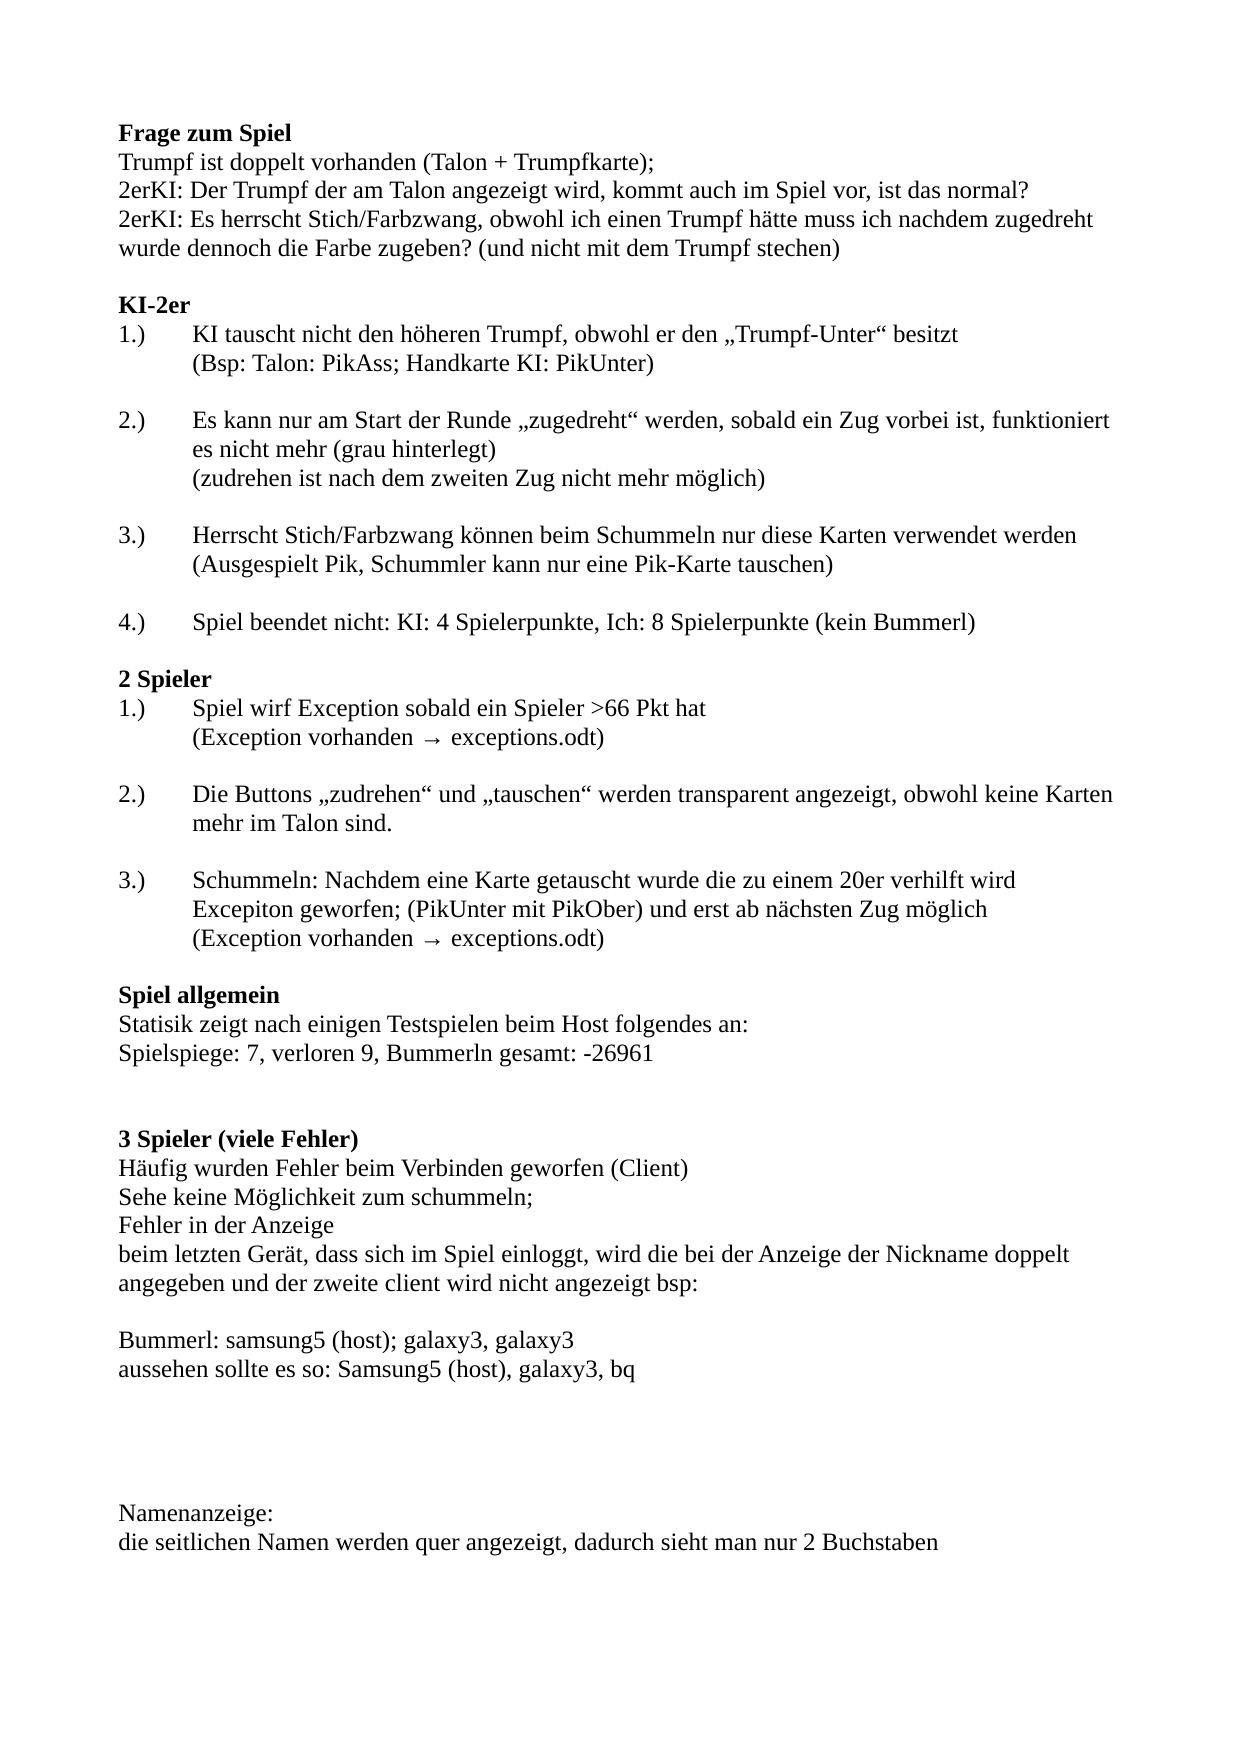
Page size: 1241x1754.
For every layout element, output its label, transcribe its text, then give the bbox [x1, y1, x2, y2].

text mehr im Talon sind. [118, 808, 1122, 837]
text 2.) Die Buttons „zudrehen“ und „tauschen“ werden transparent angezeigt, obwohl keine Karten [118, 779, 1122, 808]
text 2 Spieler [118, 664, 1122, 693]
text Häufig wurden Fehler beim Verbinden geworfen (Client) [118, 1153, 1122, 1182]
text die seitlichen Namen werden quer angezeigt, dadurch sieht man nur 2 Buchstaben [118, 1527, 1122, 1556]
text Fehler in der Anzeige [118, 1211, 1122, 1239]
text aussehen sollte es so: Samsung5 (host), galaxy3, bq [118, 1354, 1122, 1383]
text 1.) Spiel wirf Exception sobald ein Spieler >66 Pkt hat [118, 693, 1122, 722]
text Trumpf ist doppelt vorhanden (Talon + Trumpfkarte); [118, 147, 1122, 176]
text beim letzten Gerät, dass sich im Spiel einloggt, wird die bei der Anzeige der Nickname doppelt angegeben und der zweite client wird nicht angezeigt bsp: [118, 1239, 1122, 1297]
text 2erKI: Es herrscht Stich/Farbzwang, obwohl ich einen Trumpf hätte muss ich nachdem zugedreht wurde dennoch die Farbe zugeben? (und nicht mit dem Trumpf stechen) [118, 204, 1122, 262]
text (Bsp: Talon: PikAss; Handkarte KI: PikUnter) [118, 348, 1122, 377]
text 3.) Schummeln: Nachdem eine Karte getauscht wurde die zu einem 20er verhilft wird Excepiton geworfen; (PikUnter mit PikOber) und erst ab nächsten Zug möglich [118, 866, 1122, 923]
text (Exception vorhanden → exceptions.odt) [118, 923, 1122, 952]
text Spiel allgemein [118, 981, 1122, 1009]
text Statisik zeigt nach einigen Testspielen beim Host folgendes an: [118, 1009, 1122, 1038]
text KI-2er [118, 291, 1122, 319]
text Namenanzeige: [118, 1498, 1122, 1527]
text (Exception vorhanden → exceptions.odt) [118, 722, 1122, 751]
text 4.) Spiel beendet nicht: KI: 4 Spielerpunkte, Ich: 8 Spielerpunkte (kein Bummerl) [118, 607, 1122, 636]
text (zudrehen ist nach dem zweiten Zug nicht mehr möglich) [118, 463, 1122, 492]
text 3 Spieler (viele Fehler) [118, 1124, 1122, 1153]
text Sehe keine Möglichkeit zum schummeln; [118, 1182, 1122, 1211]
text 2erKI: Der Trumpf der am Talon angezeigt wird, kommt auch im Spiel vor, ist das normal? [118, 176, 1122, 204]
text es nicht mehr (grau hinterlegt) [118, 434, 1122, 463]
text (Ausgespielt Pik, Schummler kann nur eine Pik-Karte tauschen) [118, 549, 1122, 578]
text 2.) Es kann nur am Start der Runde „zugedreht“ werden, sobald ein Zug vorbei ist, funktioniert [118, 406, 1122, 434]
text 3.) Herrscht Stich/Farbzwang können beim Schummeln nur diese Karten verwendet werden [118, 521, 1122, 549]
text Bummerl: samsung5 (host); galaxy3, galaxy3 [118, 1326, 1122, 1354]
text 1.) KI tauscht nicht den höheren Trumpf, obwohl er den „Trumpf-Unter“ besitzt [118, 319, 1122, 348]
text Frage zum Spiel [118, 118, 1122, 147]
text Spielspiege: 7, verloren 9, Bummerln gesamt: -26961 [118, 1038, 1122, 1067]
